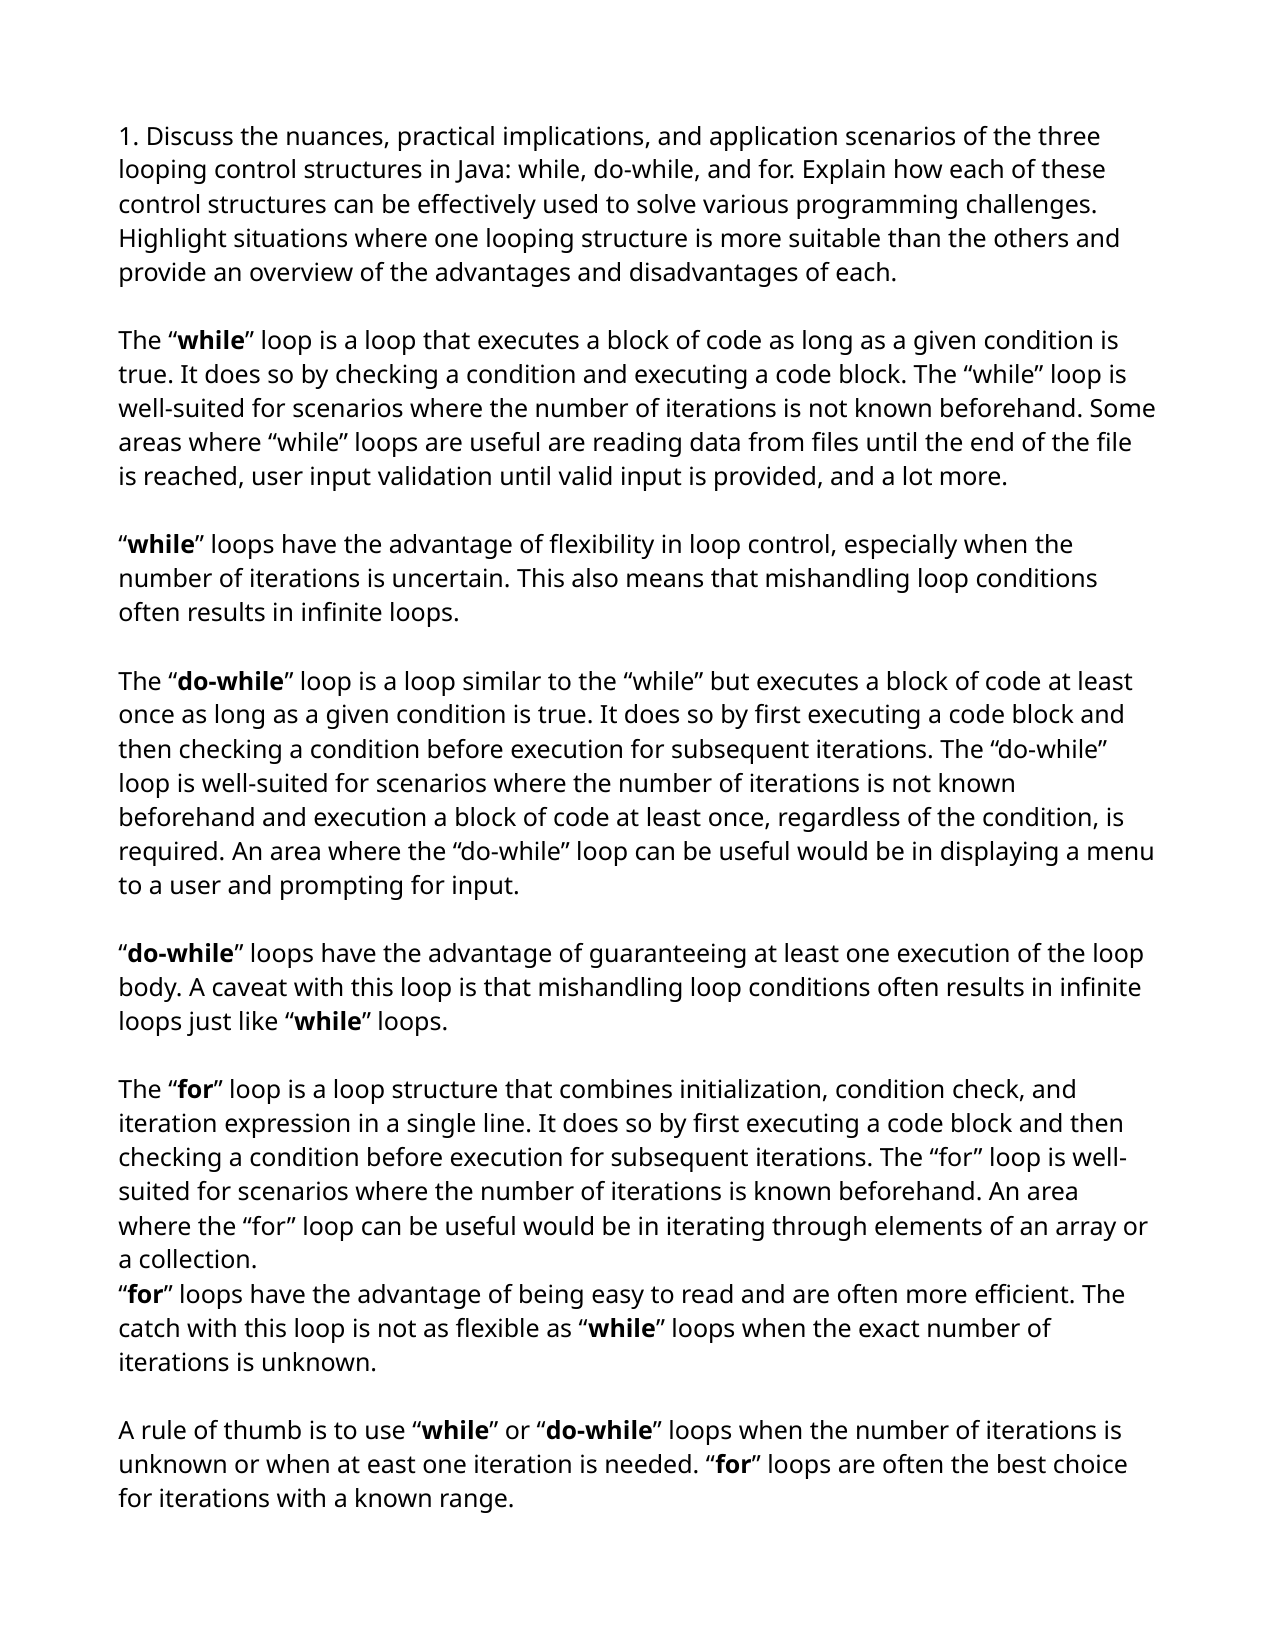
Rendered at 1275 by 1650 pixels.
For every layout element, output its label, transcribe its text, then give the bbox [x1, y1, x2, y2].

text “while” loops have the advantage of flexibility in loop control, especially when the number of iterations is uncertain. This also means that mishandling loop conditions often results in infinite loops. [118, 527, 1157, 629]
text “do-while” loops have the advantage of guaranteeing at least one execution of the loop body. A caveat with this loop is that mishandling loop conditions often results in infinite loops just like “while” loops. [118, 936, 1157, 1038]
text “for” loops have the advantage of being easy to read and are often more efficient. The catch with this loop is not as flexible as “while” loops when the exact number of iterations is unknown. [118, 1276, 1157, 1378]
text 1. Discuss the nuances, practical implications, and application scenarios of the three looping control structures in Java: while, do-while, and for. Explain how each of these control structures can be effectively used to solve various programming challenges. Highlight situations where one looping structure is more suitable than the others and provide an overview of the advantages and disadvantages of each. [118, 118, 1157, 288]
text The “for” loop is a loop structure that combines initialization, condition check, and iteration expression in a single line. It does so by first executing a code block and then checking a condition before execution for subsequent iterations. The “for” loop is well-suited for scenarios where the number of iterations is known beforehand. An area where the “for” loop can be useful would be in iterating through elements of an array or a collection. [118, 1072, 1157, 1276]
text The “do-while” loop is a loop similar to the “while” but executes a block of code at least once as long as a given condition is true. It does so by first executing a code block and then checking a condition before execution for subsequent iterations. The “do-while” loop is well-suited for scenarios where the number of iterations is not known beforehand and execution a block of code at least once, regardless of the condition, is required. An area where the “do-while” loop can be useful would be in displaying a menu to a user and prompting for input. [118, 663, 1157, 902]
text The “while” loop is a loop that executes a block of code as long as a given condition is true. It does so by checking a condition and executing a code block. The “while” loop is well-suited for scenarios where the number of iterations is not known beforehand. Some areas where “while” loops are useful are reading data from files until the end of the file is reached, user input validation until valid input is provided, and a lot more. [118, 322, 1157, 493]
text A rule of thumb is to use “while” or “do-while” loops when the number of iterations is unknown or when at east one iteration is needed. “for” loops are often the best choice for iterations with a known range. [118, 1412, 1157, 1515]
